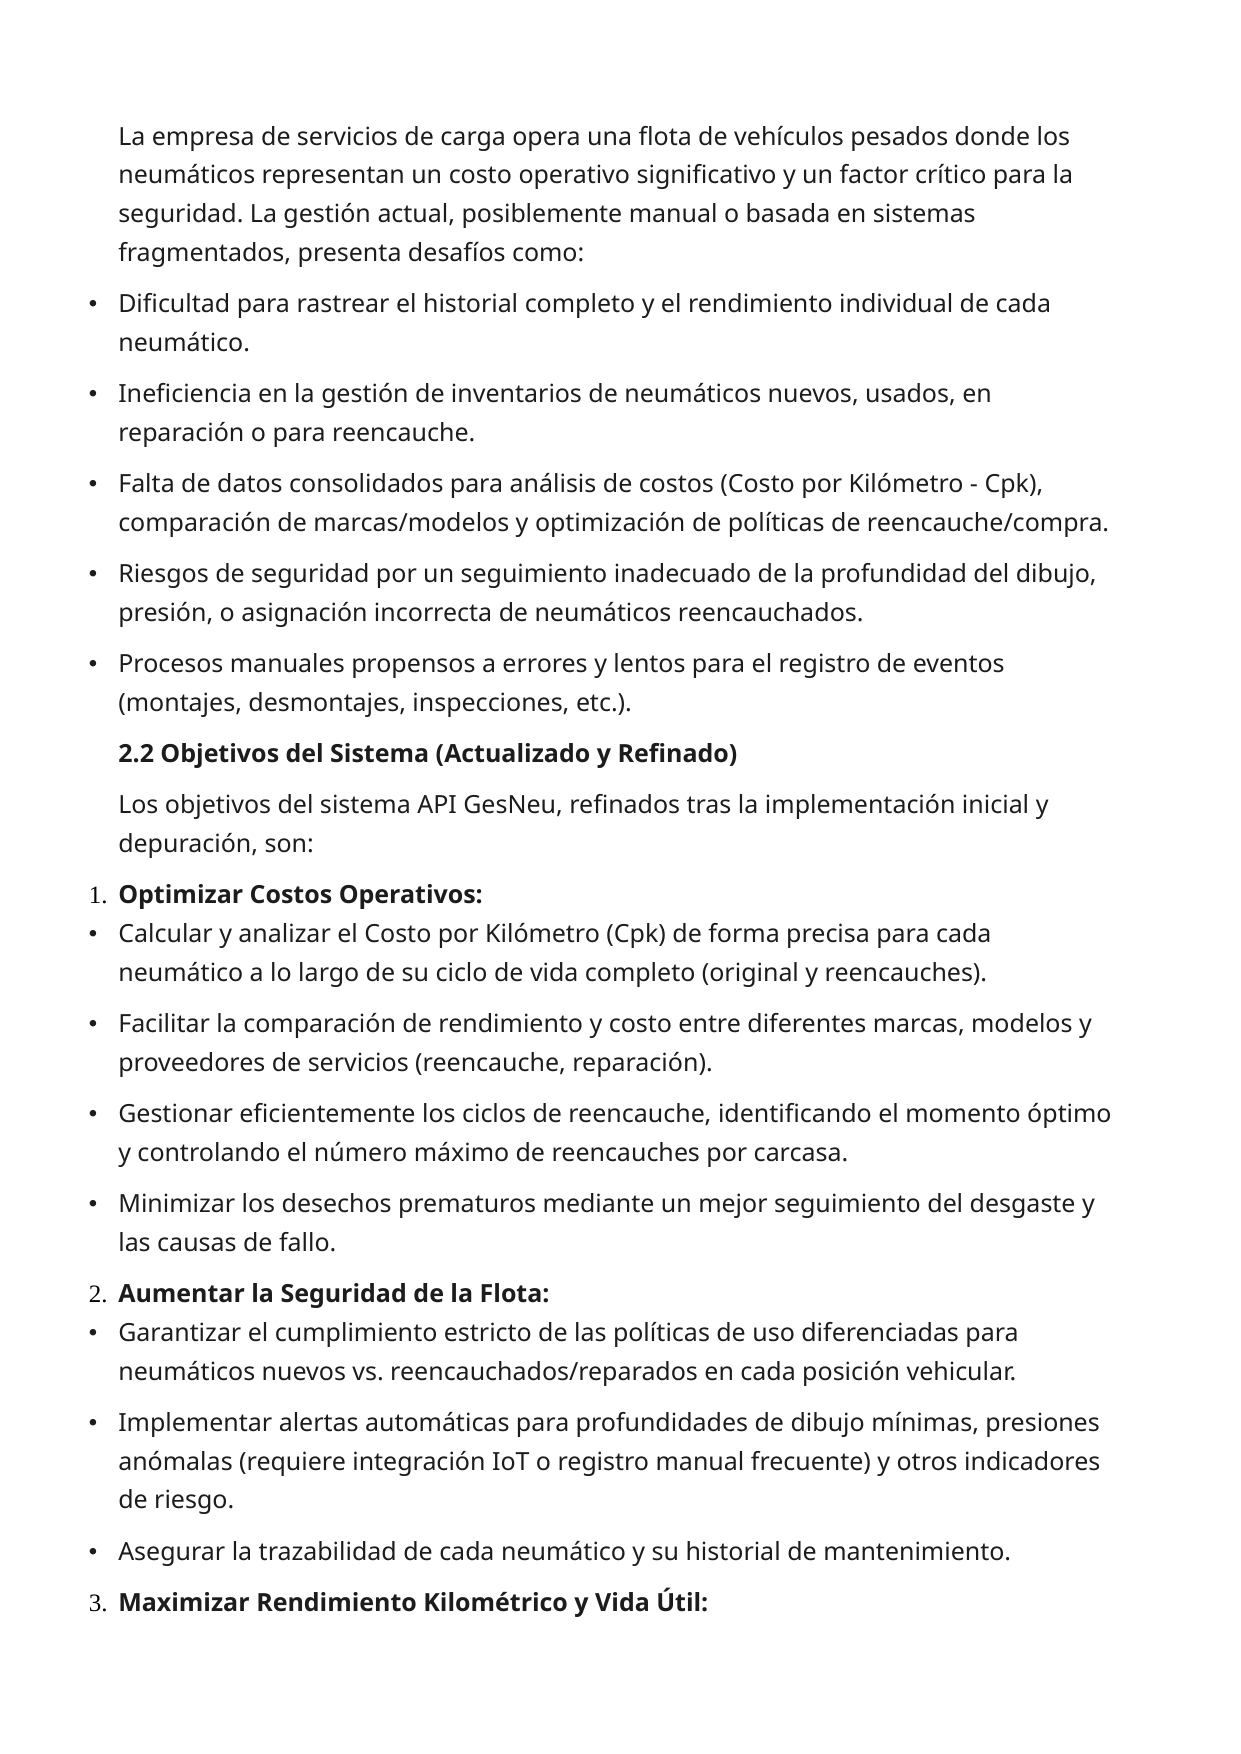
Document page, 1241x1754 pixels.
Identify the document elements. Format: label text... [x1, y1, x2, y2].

text Los objetivos del sistema API GesNeu, refinados tras la implementación inicial y depuración, son: [118, 787, 1122, 860]
list Aumentar la Seguridad de la Flota: [118, 1276, 1122, 1310]
list Implementar alertas automáticas para profundidades de dibujo mínimas, presiones anómalas (requiere integración IoT o registro manual frecuente) y otros indicadores de riesgo. [118, 1404, 1122, 1516]
list Optimizar Costos Operativos: [118, 877, 1122, 911]
list Calcular y analizar el Costo por Kilómetro (Cpk) de forma precisa para cada neumático a lo largo de su ciclo de vida completo (original y reencauches). [118, 916, 1122, 988]
list Ineficiencia en la gestión de inventarios de neumáticos nuevos, usados, en reparación o para reencauche. [118, 376, 1122, 448]
list Gestionar eficientemente los ciclos de reencauche, identificando el momento óptimo y controlando el número máximo de reencauches por carcasa. [118, 1096, 1122, 1168]
list Asegurar la trazabilidad de cada neumático y su historial de mantenimiento. [118, 1533, 1122, 1567]
list Riesgos de seguridad por un seguimiento inadecuado de la profundidad del dibujo, presión, o asignación incorrecta de neumáticos reencauchados. [118, 556, 1122, 628]
list Falta de datos consolidados para análisis de costos (Costo por Kilómetro - Cpk), comparación de marcas/modelos y optimización de políticas de reencauche/compra. [118, 466, 1122, 538]
list Maximizar Rendimiento Kilométrico y Vida Útil: [118, 1584, 1122, 1618]
list Garantizar el cumplimiento estricto de las políticas de uso diferenciadas para neumáticos nuevos vs. reencauchados/reparados en cada posición vehicular. [118, 1314, 1122, 1387]
text La empresa de servicios de carga opera una flota de vehículos pesados donde los neumáticos representan un costo operativo significativo y un factor crítico para la seguridad. La gestión actual, posiblemente manual o basada en sistemas fragmentados, presenta desafíos como: [118, 118, 1122, 268]
list Procesos manuales propensos a errores y lentos para el registro de eventos (montajes, desmontajes, inspecciones, etc.). [118, 646, 1122, 718]
list Facilitar la comparación de rendimiento y costo entre diferentes marcas, modelos y proveedores de servicios (reencauche, reparación). [118, 1006, 1122, 1078]
subtitle 2.2 Objetivos del Sistema (Actualizado y Refinado) [118, 736, 1122, 770]
list Dificultad para rastrear el historial completo y el rendimiento individual de cada neumático. [118, 286, 1122, 358]
list Minimizar los desechos prematuros mediante un mejor seguimiento del desgaste y las causas de fallo. [118, 1186, 1122, 1258]
